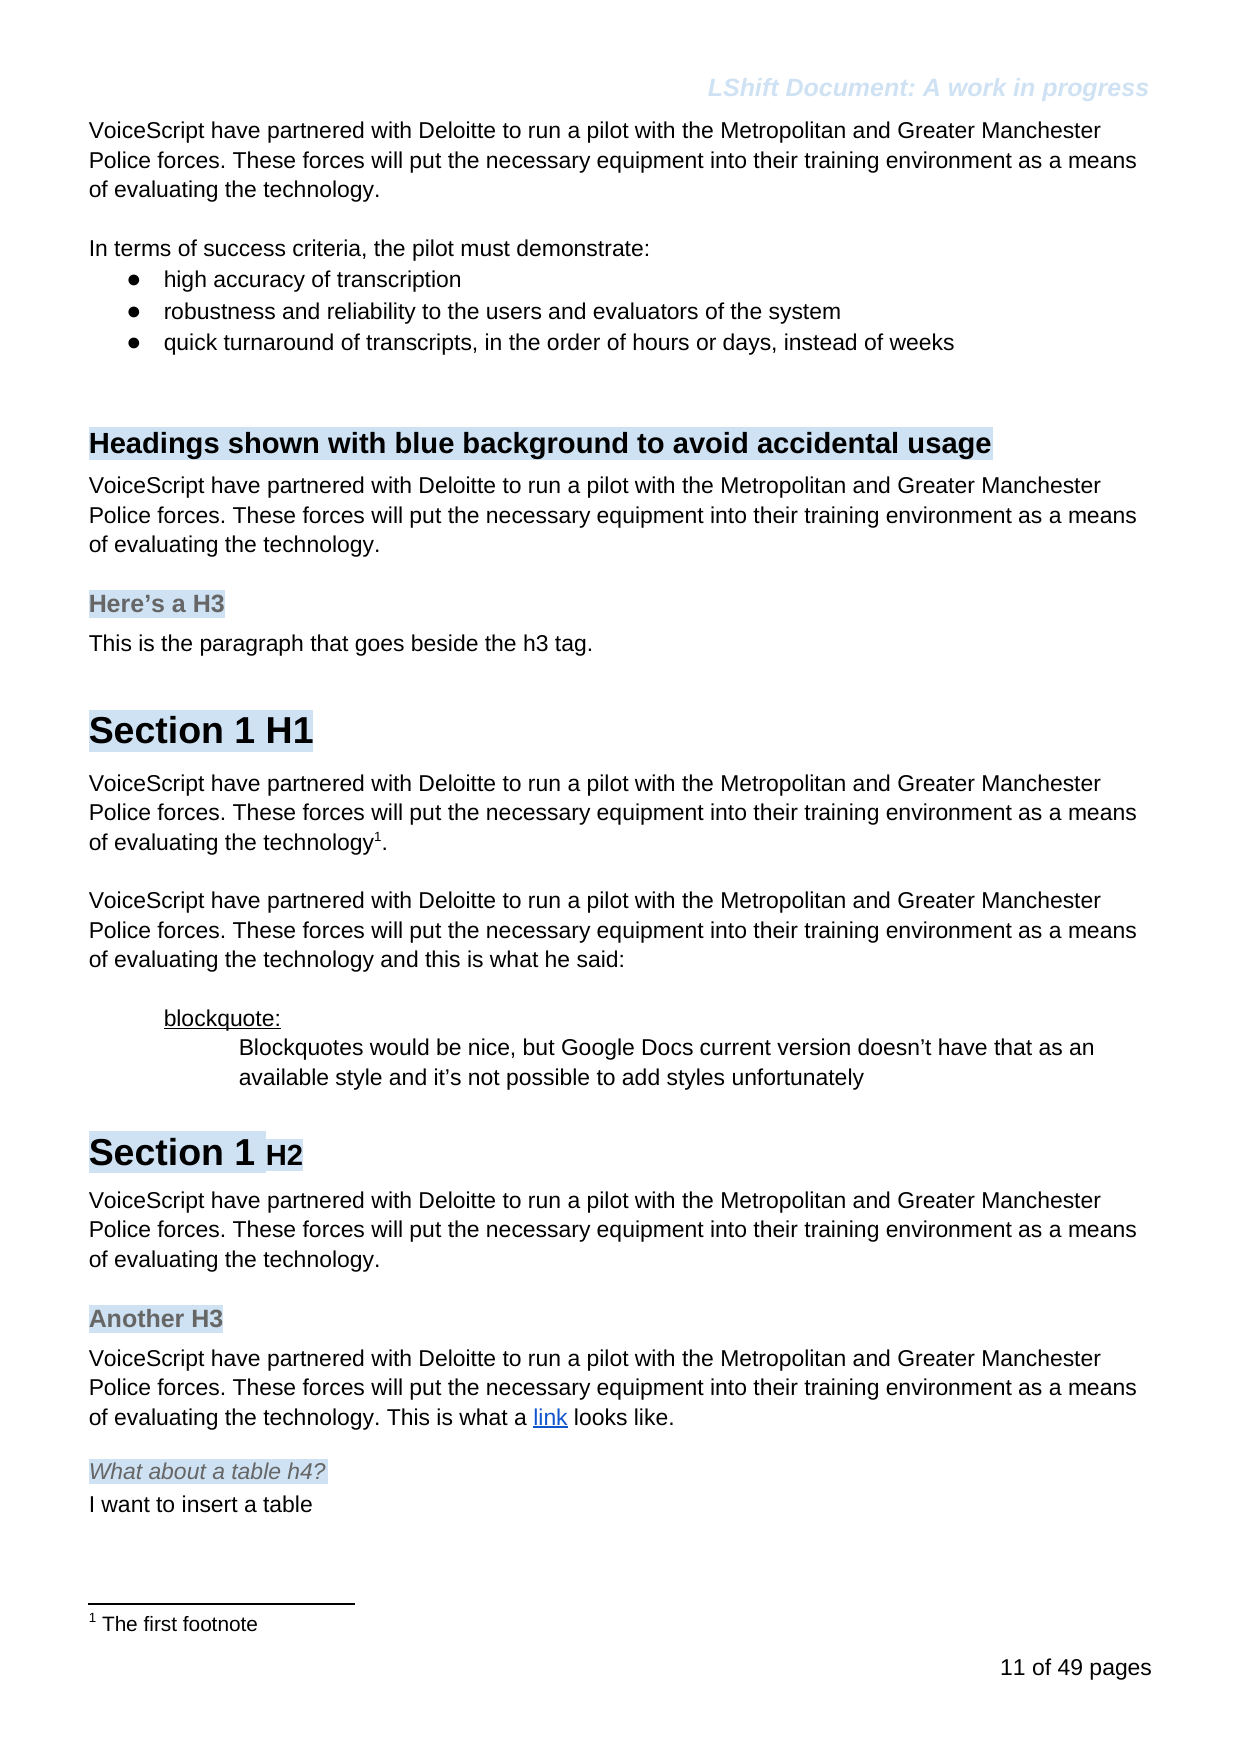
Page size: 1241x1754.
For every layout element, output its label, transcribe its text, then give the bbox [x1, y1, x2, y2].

text In terms of success criteria, the pilot must demonstrate: [88, 236, 1152, 261]
subtitle Section 1 H2 [266, 1131, 1152, 1173]
subtitle Another H3 [223, 1305, 1152, 1333]
text VoiceScript have partnered with Deloitte to run a pilot with the Metropolitan and Greater Manchester Police forces. These forces will put the necessary equipment into their training environment as a means of evaluating the technology. [88, 473, 1152, 557]
text VoiceScript have partnered with Deloitte to run a pilot with the Metropolitan and Greater Manchester Police forces. These forces will put the necessary equipment into their training environment as a means of evaluating the technology. [88, 1188, 1152, 1272]
text Blockquotes would be nice, but Google Docs current version doesn’t have that as an available style and it’s not possible to add styles unfortunately [238, 1035, 1152, 1090]
subtitle Headings shown with blue background to avoid accidental usage [993, 427, 1152, 460]
text VoiceScript have partnered with Deloitte to run a pilot with the Metropolitan and Greater Manchester Police forces. These forces will put the necessary equipment into their training environment as a means of evaluating the technology. [88, 118, 1152, 202]
subtitle Here’s a H3 [225, 590, 1152, 618]
text I want to insert a table [88, 1492, 1152, 1518]
text This is the paragraph that goes beside the h3 tag. [88, 631, 1152, 656]
text VoiceScript have partnered with Deloitte to run a pilot with the Metropolitan and Greater Manchester Police forces. These forces will put the necessary equipment into their training environment as a means of evaluating the technology. This is what a link looks like. [88, 1345, 1152, 1430]
text VoiceScript have partnered with Deloitte to run a pilot with the Metropolitan and Greater Manchester Police forces. These forces will put the necessary equipment into their training environment as a means of evaluating the technology. [88, 771, 1152, 855]
list high accuracy of transcription [126, 265, 1152, 293]
subtitle Section 1 H1 [313, 710, 1152, 752]
list robustness and reliability to the users and evaluators of the system [126, 297, 1152, 324]
subtitle What about a table h4? [88, 1458, 1152, 1484]
text VoiceScript have partnered with Deloitte to run a pilot with the Metropolitan and Greater Manchester Police forces. These forces will put the necessary equipment into their training environment as a means of evaluating the technology and this is what he said: [88, 888, 1152, 972]
text The first footnote [88, 1610, 1152, 1636]
text blockquote: [163, 1006, 1152, 1031]
list quick turnaround of transcripts, in the order of hours or days, instead of weeks [126, 328, 1152, 356]
